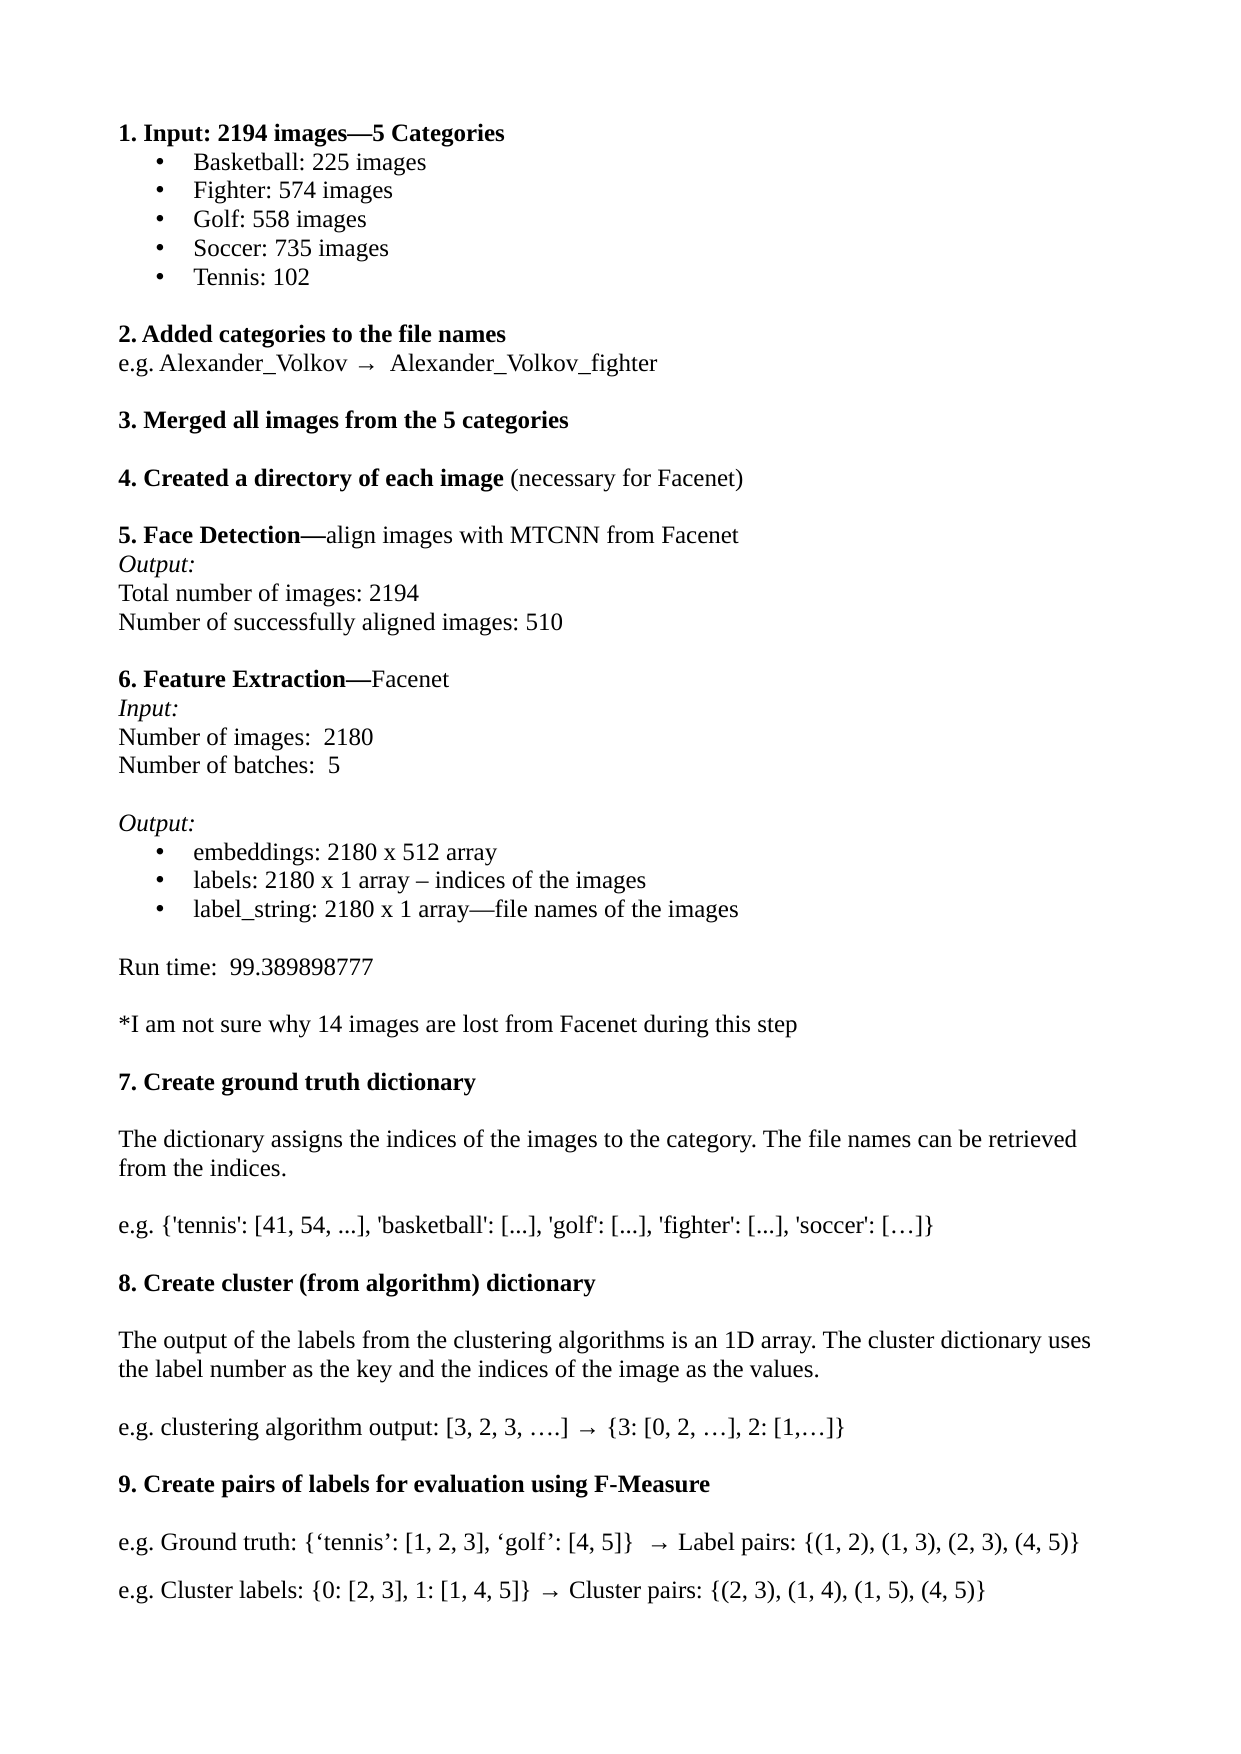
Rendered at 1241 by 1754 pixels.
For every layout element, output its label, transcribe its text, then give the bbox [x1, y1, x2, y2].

text e.g. clustering algorithm output: [3, 2, 3, ….] → {3: [0, 2, …], 2: [1,…]} [118, 1412, 1122, 1441]
list Soccer: 735 images [156, 233, 1122, 262]
text The output of the labels from the clustering algorithms is an 1D array. The cluster dictionary uses the label number as the key and the indices of the image as the values. [118, 1326, 1122, 1383]
text 4. Created a directory of each image (necessary for Facenet) [118, 463, 1122, 492]
text Number of batches: 5 [118, 751, 1122, 779]
text 2. Added categories to the file names [118, 319, 1122, 348]
text 8. Create cluster (from algorithm) dictionary [118, 1268, 1122, 1297]
text 3. Merged all images from the 5 categories [118, 406, 1122, 434]
text 5. Face Detection—align images with MTCNN from Facenet [118, 521, 1122, 549]
text Number of successfully aligned images: 510 [118, 607, 1122, 636]
text Output: [118, 808, 1122, 837]
text 6. Feature Extraction—Facenet [118, 664, 1122, 693]
text 9. Create pairs of labels for evaluation using F-Measure [118, 1469, 1122, 1498]
list Basketball: 225 images [156, 147, 1122, 176]
text e.g. Alexander_Volkov → Alexander_Volkov_fighter [118, 348, 1122, 377]
list Fighter: 574 images [156, 176, 1122, 204]
text Output: [118, 549, 1122, 578]
text Number of images: 2180 [118, 722, 1122, 751]
text *I am not sure why 14 images are lost from Facenet during this step [118, 1009, 1122, 1038]
list Tennis: 102 [156, 262, 1122, 291]
list labels: 2180 x 1 array – indices of the images [156, 866, 1122, 894]
text Total number of images: 2194 [118, 578, 1122, 607]
text e.g. {'tennis': [41, 54, ...], 'basketball': [...], 'golf': [...], 'fighter': [...], 'soccer': […]} [118, 1211, 1122, 1239]
list Golf: 558 images [156, 204, 1122, 233]
text e.g. Ground truth: {‘tennis’: [1, 2, 3], ‘golf’: [4, 5]} → Label pairs: {(1, 2), (1, 3), (2, 3), (4, 5)} [118, 1527, 1122, 1556]
text e.g. Cluster labels: {0: [2, 3], 1: [1, 4, 5]} → Cluster pairs: {(2, 3), (1, 4), (1, 5), (4, 5)} [118, 1575, 1122, 1604]
text 1. Input: 2194 images—5 Categories [118, 118, 1122, 147]
list label_string: 2180 x 1 array—file names of the images [156, 894, 1122, 923]
text The dictionary assigns the indices of the images to the category. The file names can be retrieved from the indices. [118, 1124, 1122, 1182]
text Input: [118, 693, 1122, 722]
text 7. Create ground truth dictionary [118, 1067, 1122, 1096]
list embeddings: 2180 x 512 array [156, 837, 1122, 866]
text Run time: 99.389898777 [118, 952, 1122, 981]
